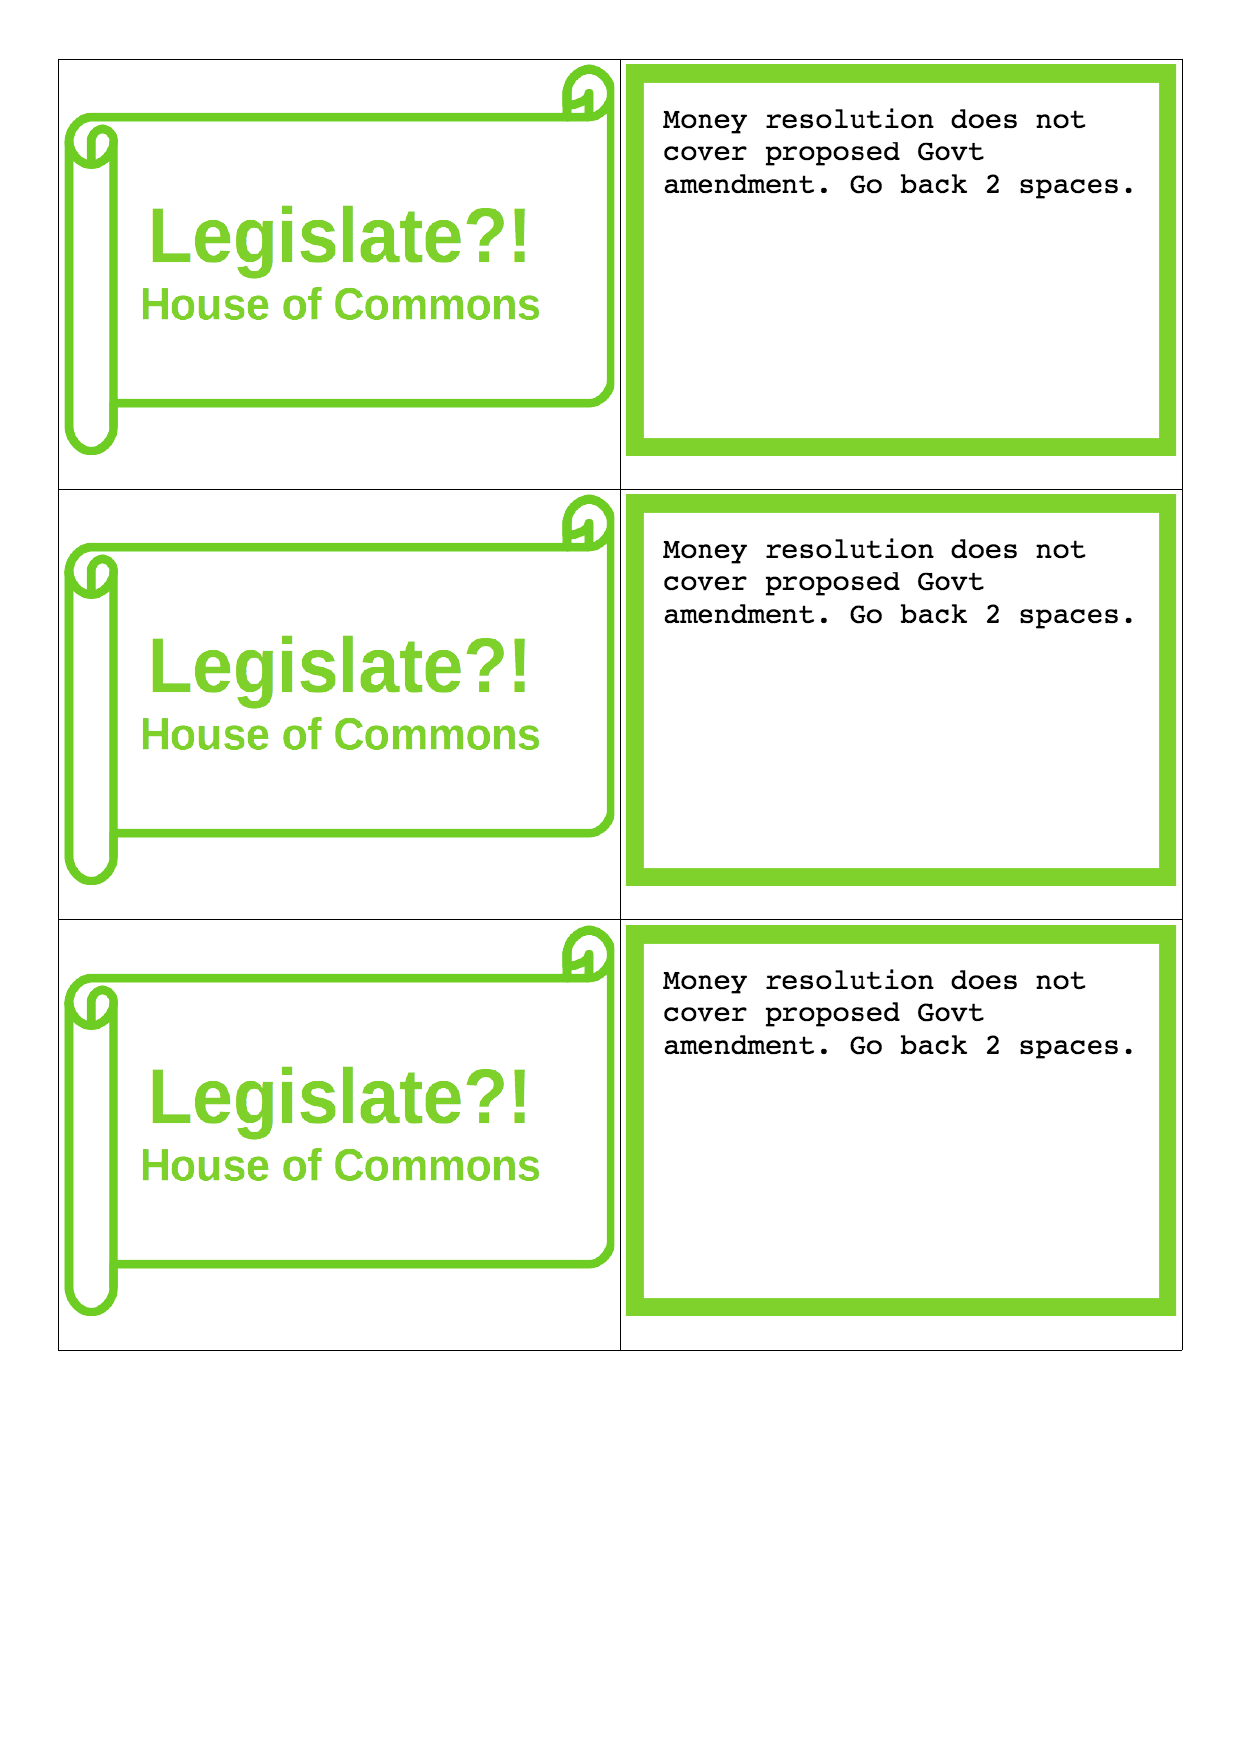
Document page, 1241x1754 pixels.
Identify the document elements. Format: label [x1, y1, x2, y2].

table_cell [621, 920, 1182, 1350]
picture [625, 494, 1177, 886]
picture [625, 64, 1177, 456]
table_cell [621, 490, 1182, 919]
picture [625, 925, 1177, 1316]
table_cell [59, 490, 620, 919]
picture [64, 494, 615, 885]
table_cell [621, 60, 1182, 489]
table_cell [59, 60, 620, 489]
table_cell [59, 920, 620, 1350]
picture [64, 64, 615, 455]
picture [64, 925, 615, 1316]
